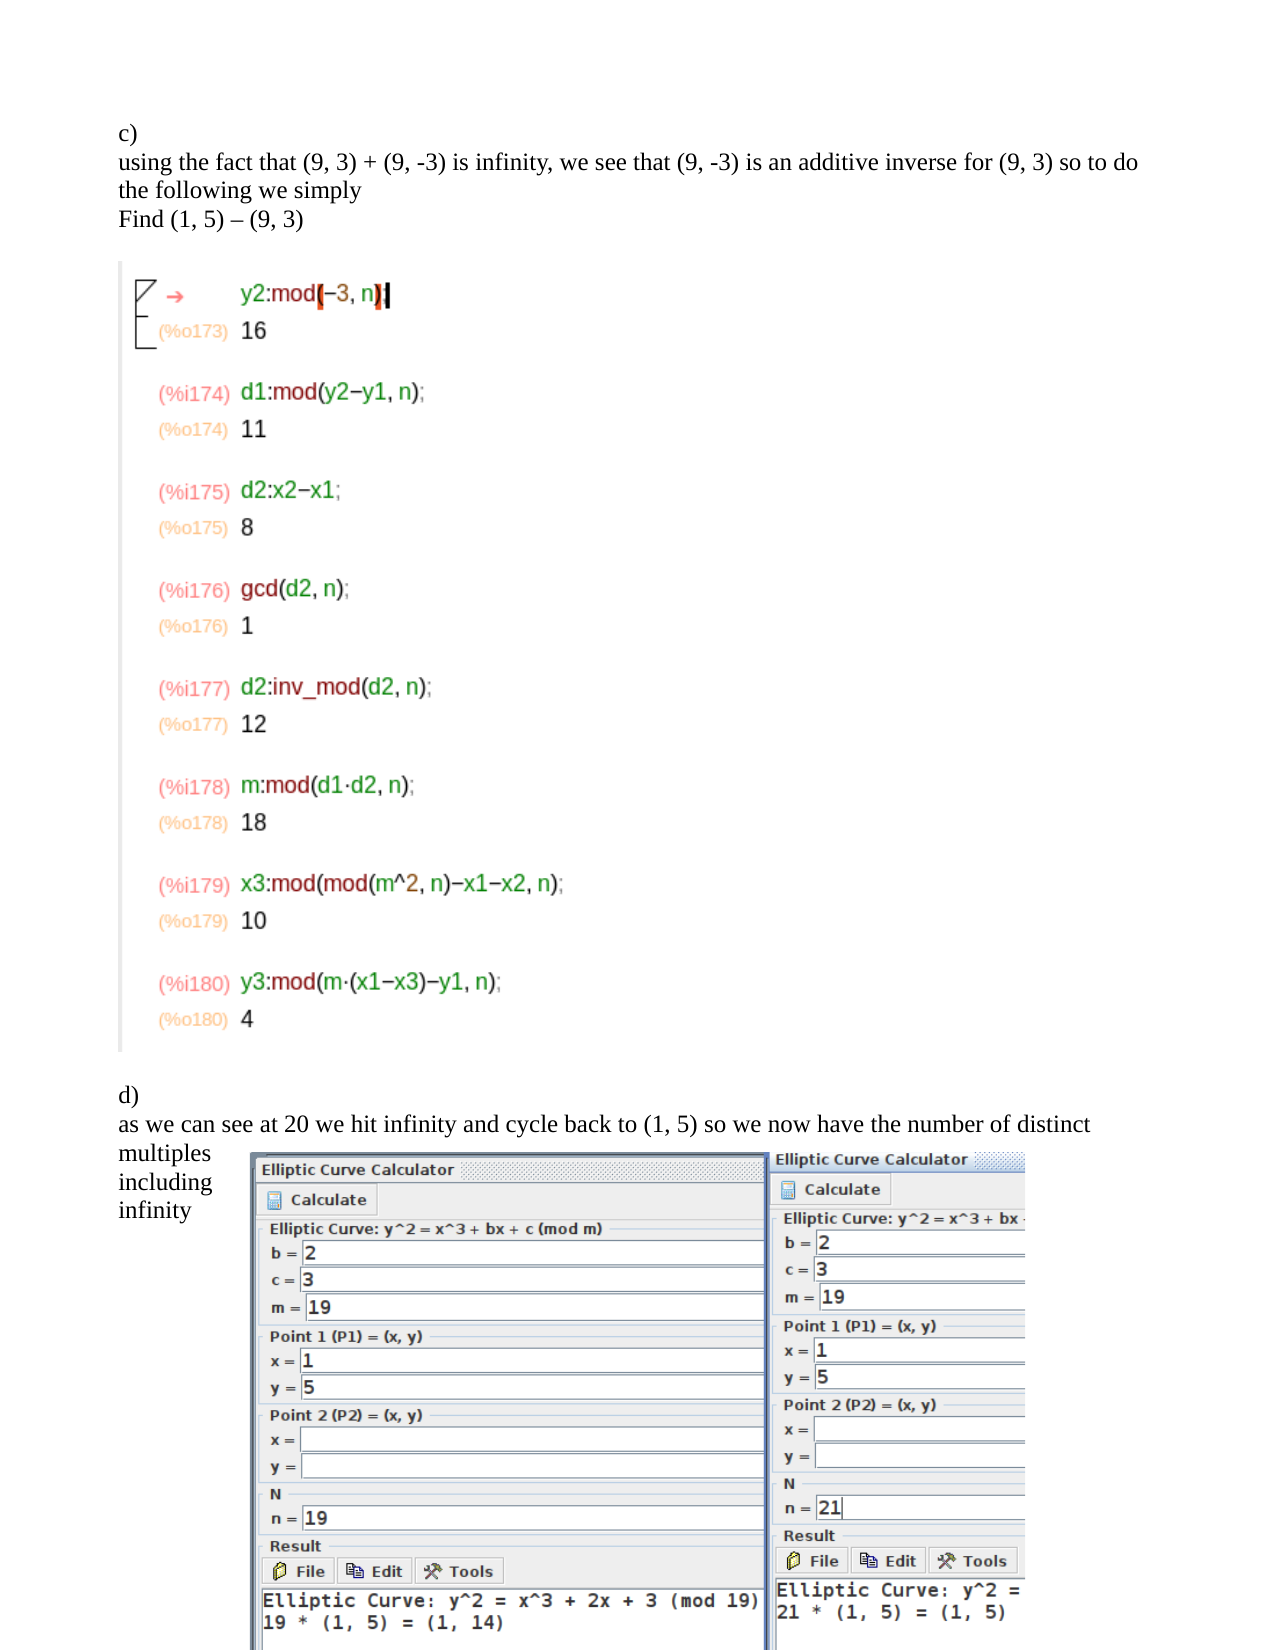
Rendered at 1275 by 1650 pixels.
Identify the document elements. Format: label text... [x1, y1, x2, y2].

text as we can see at 20 we hit infinity and cycle back to (1, 5) so we now have the number of distinct multiples including infinity [118, 1109, 1157, 1224]
picture [118, 261, 584, 1052]
text c) [118, 118, 1157, 147]
text Find (1, 5) – (9, 3) [118, 204, 1157, 233]
picture [249, 1152, 1026, 1650]
text d) [118, 1081, 1157, 1109]
text using the fact that (9, 3) + (9, -3) is infinity, we see that (9, -3) is an additive inverse for (9, 3) so to do the following we simply [118, 147, 1157, 204]
